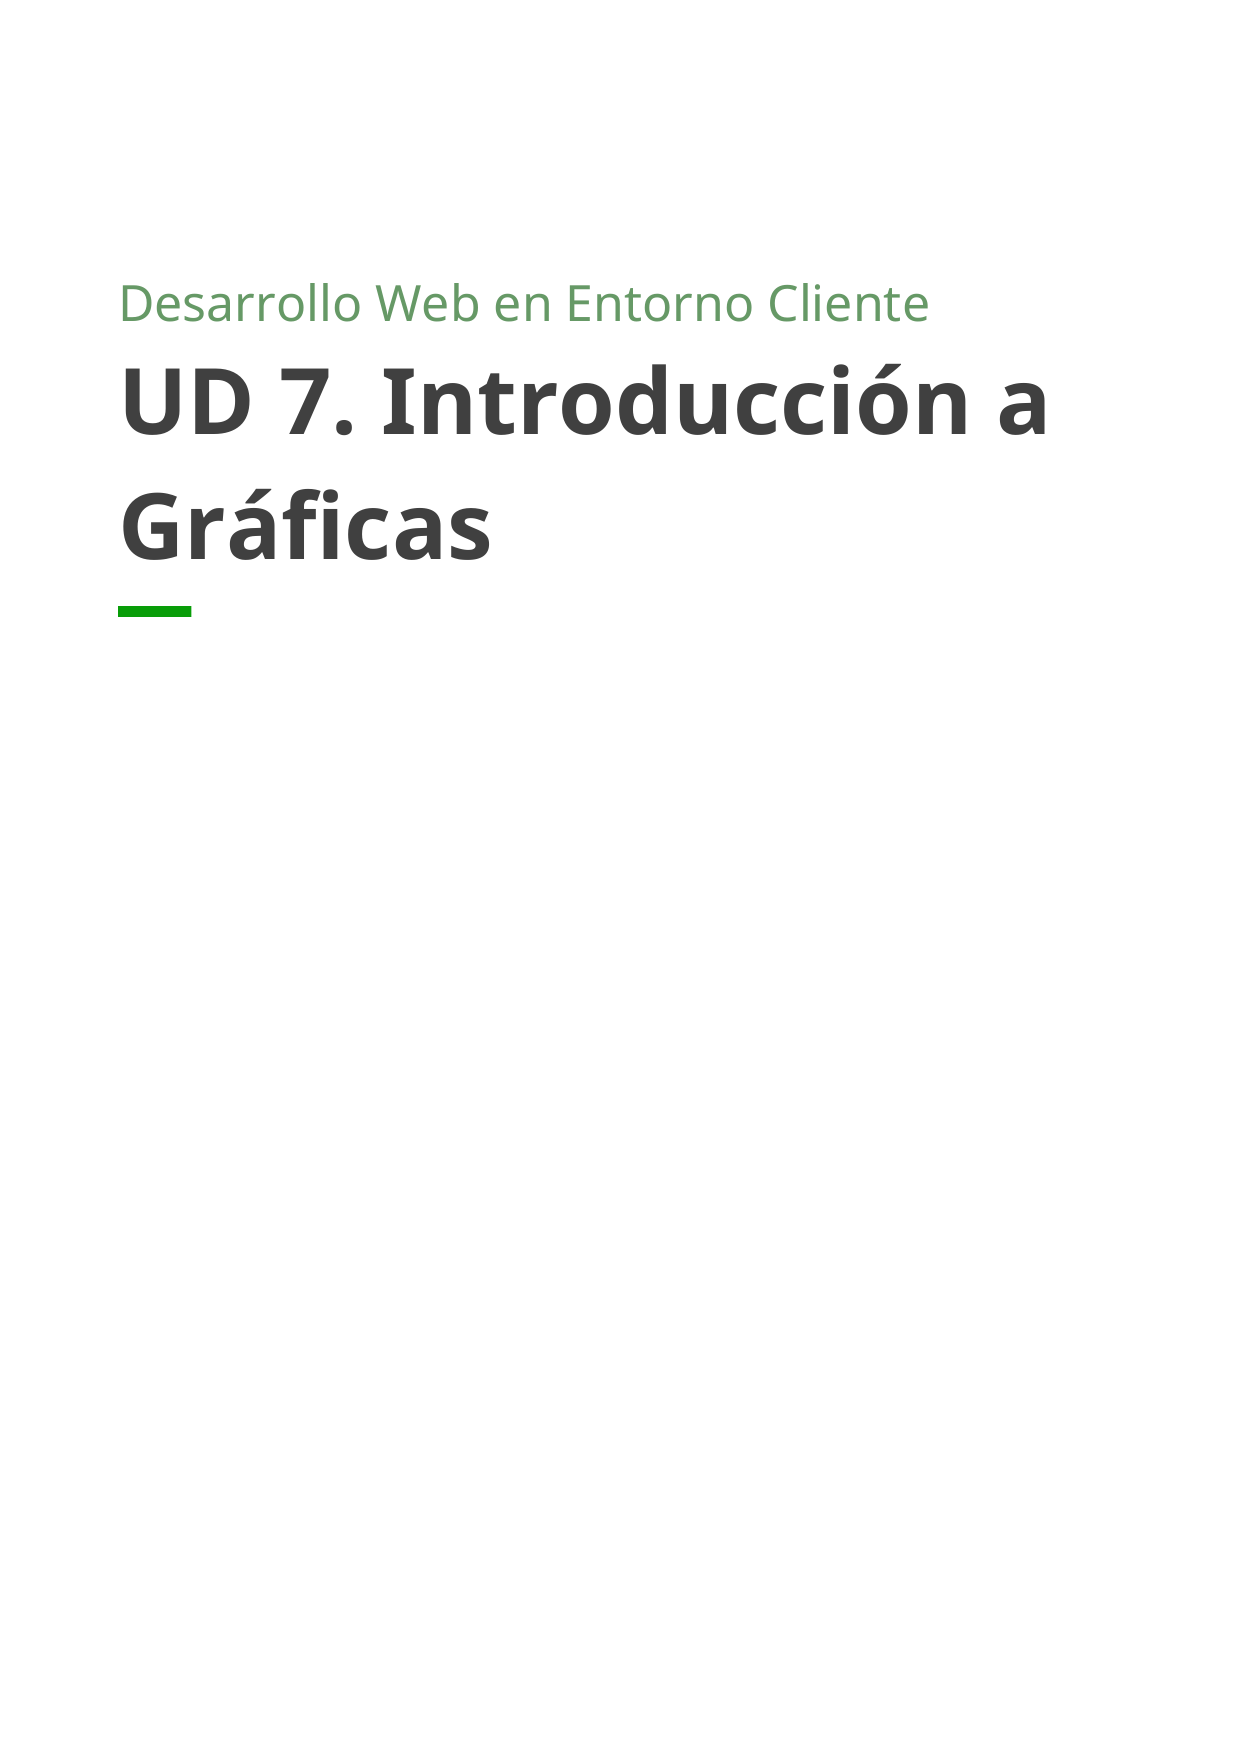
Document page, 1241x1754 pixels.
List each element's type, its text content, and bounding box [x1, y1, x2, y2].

title Desarrollo Web en Entorno Cliente UD 7. Introducción a Gráficas [118, 268, 1122, 586]
picture [118, 606, 192, 617]
